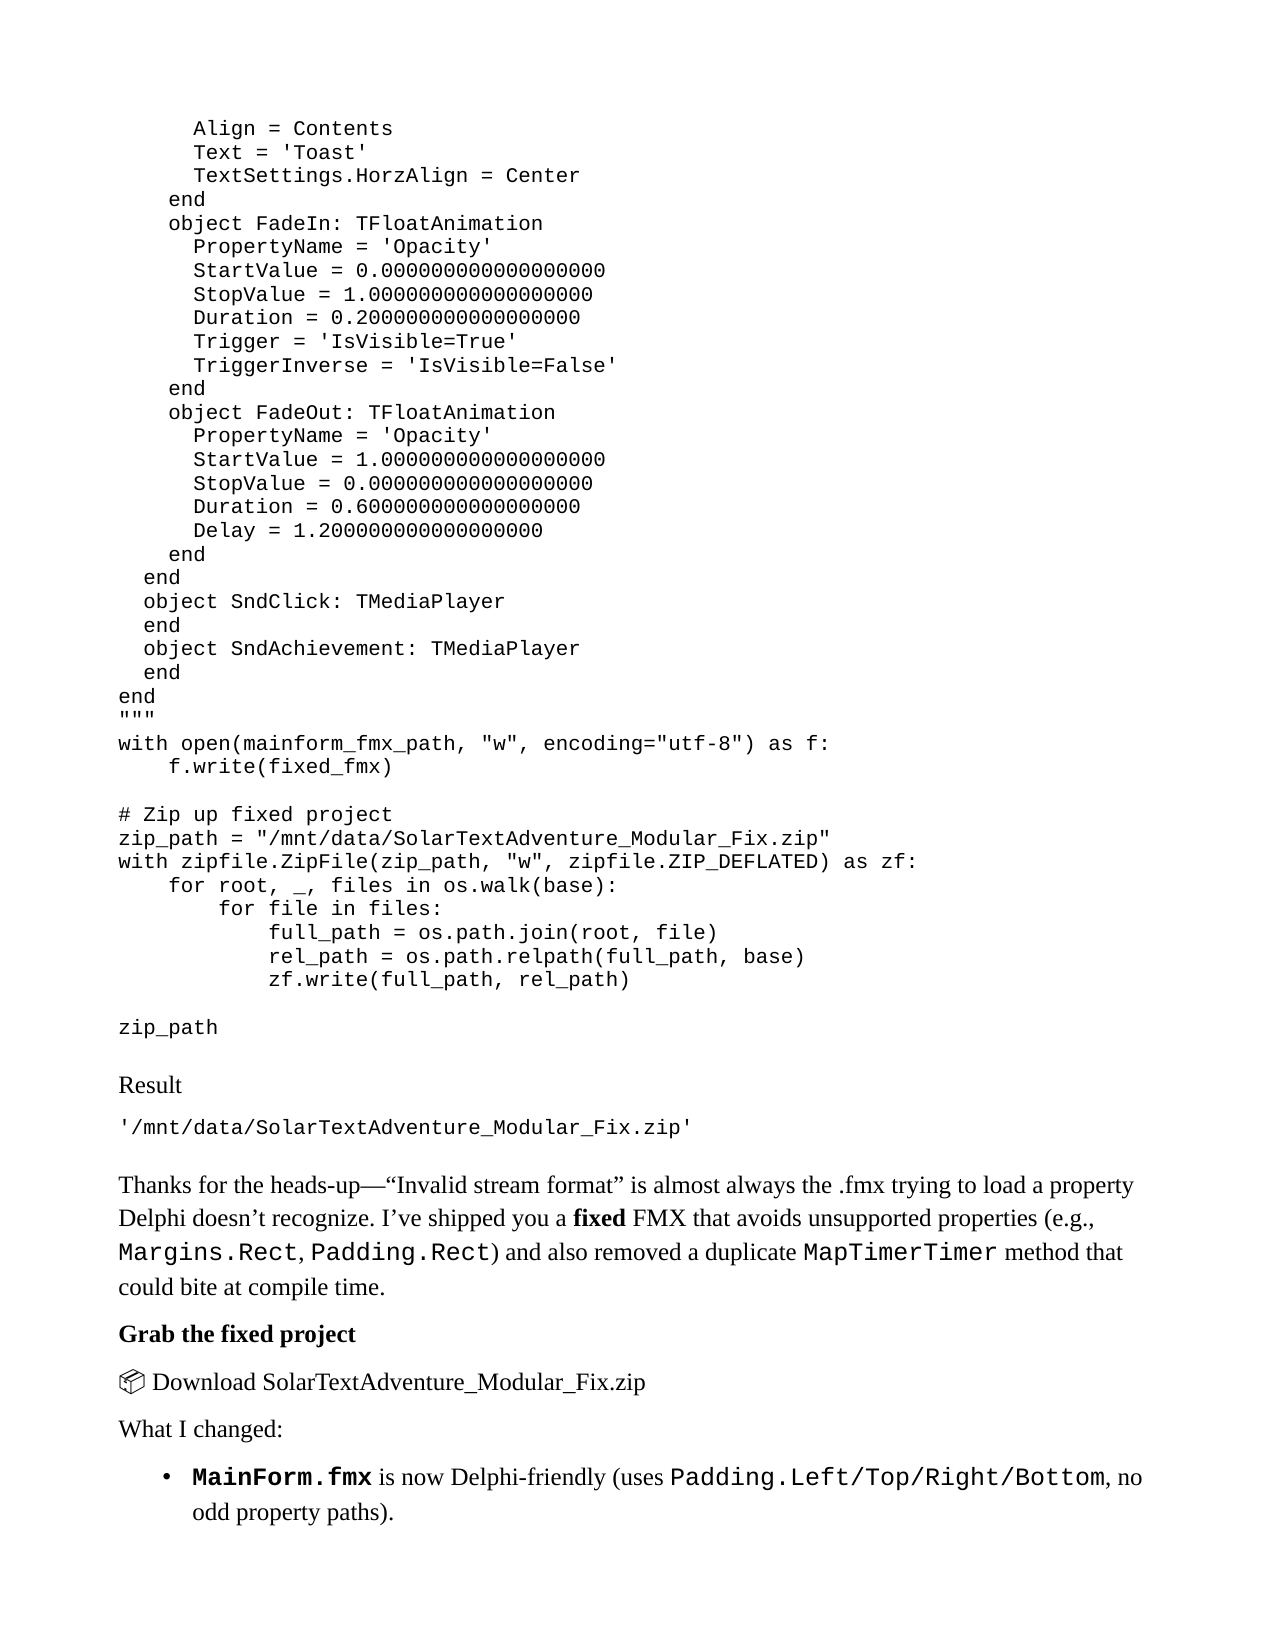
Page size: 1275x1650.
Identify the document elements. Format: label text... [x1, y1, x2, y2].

text StartValue = 1.000000000000000000 [118, 449, 1157, 473]
text end [118, 378, 1157, 402]
text end [118, 544, 1157, 567]
text 📦 Download SolarTextAdventure_Modular_Fix.zip [118, 1367, 1157, 1396]
text PropertyName = 'Opacity' [118, 426, 1157, 449]
text Duration = 0.200000000000000000 [118, 307, 1157, 331]
text object FadeIn: TFloatAnimation [118, 213, 1157, 236]
text Grab the fixed project [118, 1319, 1157, 1348]
text end [118, 189, 1157, 213]
text object SndClick: TMediaPlayer [118, 591, 1157, 615]
text rel_path = os.path.relpath(full_path, base) [118, 946, 1157, 969]
text zf.write(full_path, rel_path) [118, 969, 1157, 993]
text '/mnt/data/SolarTextAdventure_Modular_Fix.zip' [118, 1117, 1157, 1141]
text Text = 'Toast' [118, 142, 1157, 165]
text Result [118, 1070, 1157, 1098]
text PropertyName = 'Opacity' [118, 236, 1157, 260]
text Delay = 1.200000000000000000 [118, 520, 1157, 544]
text Trigger = 'IsVisible=True' [118, 331, 1157, 354]
text for file in files: [118, 898, 1157, 922]
text f.write(fixed_fmx) [118, 757, 1157, 780]
text StopValue = 1.000000000000000000 [118, 284, 1157, 307]
text # Zip up fixed project [118, 804, 1157, 827]
text object FadeOut: TFloatAnimation [118, 402, 1157, 426]
text zip_path = "/mnt/data/SolarTextAdventure_Modular_Fix.zip" [118, 827, 1157, 851]
text zip_path [118, 1017, 1157, 1040]
text Thanks for the heads-up—“Invalid stream format” is almost always the .fmx trying to load a property Delphi doesn’t recognize. I’ve shipped you a fixed FMX that avoids unsupported properties (e.g., Margins.Rect, Padding.Rect) and also removed a duplicate MapTimerTimer method that could bite at compile time. [118, 1171, 1157, 1300]
text end [118, 662, 1157, 686]
text TriggerInverse = 'IsVisible=False' [118, 354, 1157, 378]
text object SndAchievement: TMediaPlayer [118, 638, 1157, 662]
list MainForm.fmx is now Delphi-friendly (uses Padding.Left/Top/Right/Bottom, no odd property paths). [162, 1462, 1157, 1526]
text full_path = os.path.join(root, file) [118, 922, 1157, 946]
text with open(mainform_fmx_path, "w", encoding="utf-8") as f: [118, 733, 1157, 757]
text end [118, 567, 1157, 591]
text end [118, 686, 1157, 709]
text What I changed: [118, 1414, 1157, 1443]
text """ [118, 709, 1157, 733]
text Duration = 0.600000000000000000 [118, 496, 1157, 520]
text for root, _, files in os.walk(base): [118, 875, 1157, 898]
text Align = Contents [118, 118, 1157, 142]
text TextSettings.HorzAlign = Center [118, 165, 1157, 189]
text end [118, 615, 1157, 638]
text with zipfile.ZipFile(zip_path, "w", zipfile.ZIP_DEFLATED) as zf: [118, 851, 1157, 875]
text StopValue = 0.000000000000000000 [118, 473, 1157, 496]
text StartValue = 0.000000000000000000 [118, 260, 1157, 284]
